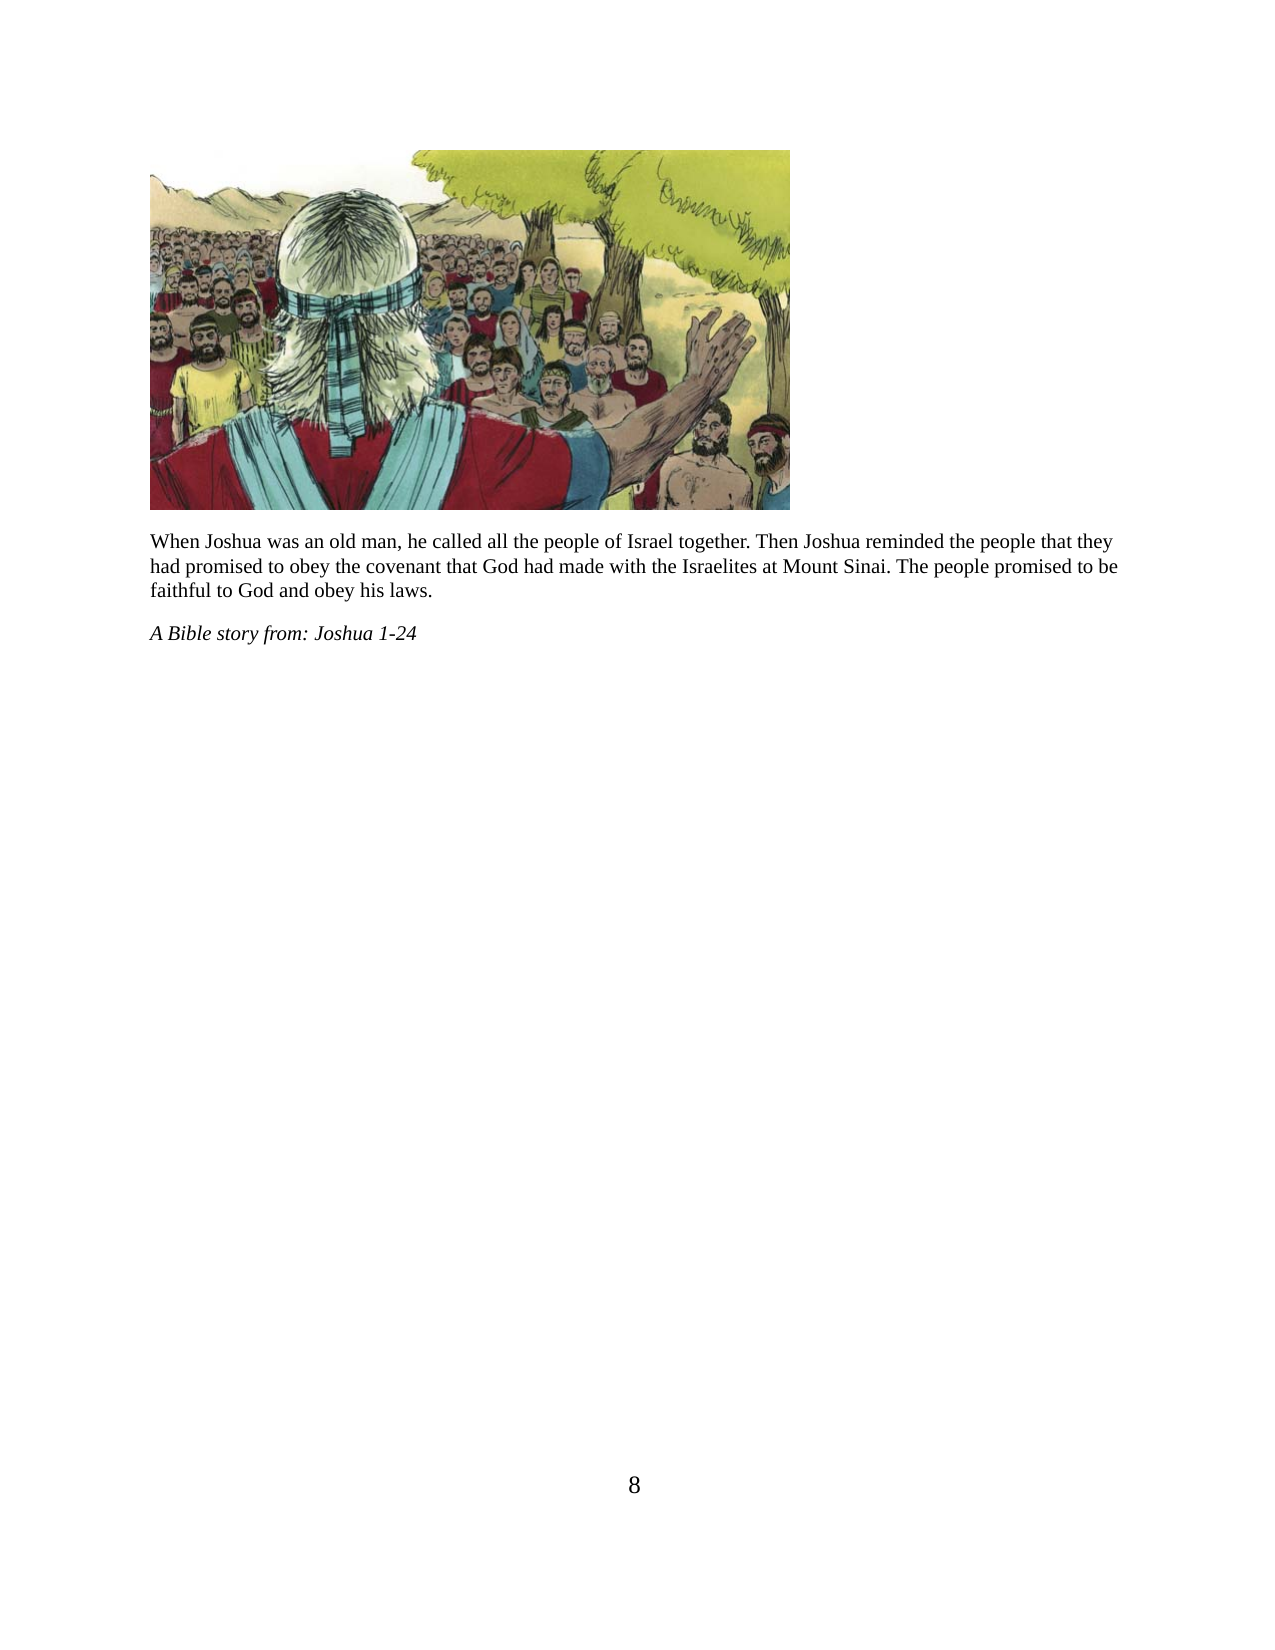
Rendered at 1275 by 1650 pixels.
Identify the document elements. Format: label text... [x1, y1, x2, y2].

text A Bible story from: Joshua 1-24 [150, 621, 1125, 645]
picture [150, 150, 790, 510]
text When Joshua was an old man, he called all the people of Israel together. Then Joshua reminded the people that they had promised to obey the covenant that God had made with the Israelites at Mount Sinai. The people promised to be faithful to God and obey his laws. [150, 529, 1125, 602]
